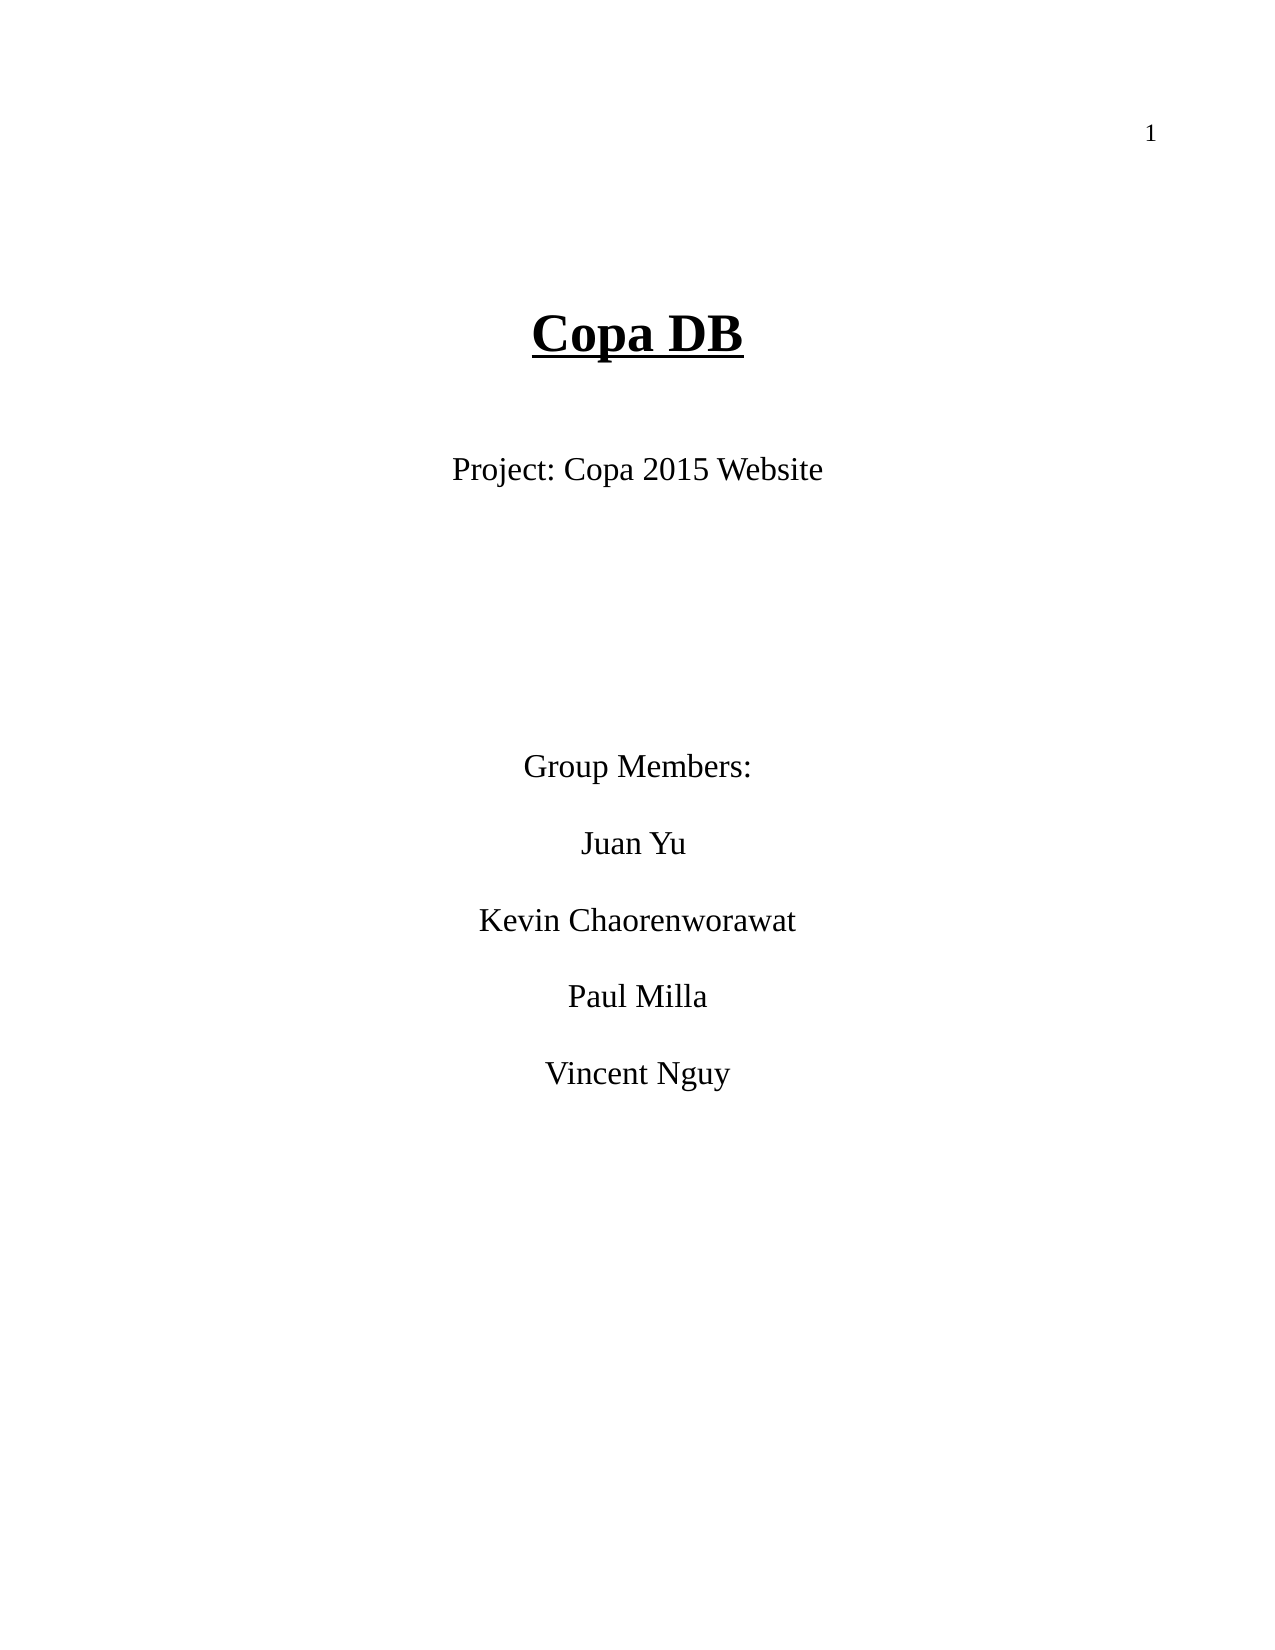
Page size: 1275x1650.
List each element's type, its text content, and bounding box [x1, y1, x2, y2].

text Project: Copa 2015 Website [118, 449, 1157, 488]
text Juan Yu [118, 823, 1157, 862]
text Group Members: [118, 747, 1157, 785]
text Paul Milla [118, 977, 1157, 1053]
text Kevin Chaorenworawat [118, 900, 1157, 938]
text Vincent Nguy [118, 1053, 1157, 1092]
text Copa DB [118, 301, 1157, 363]
